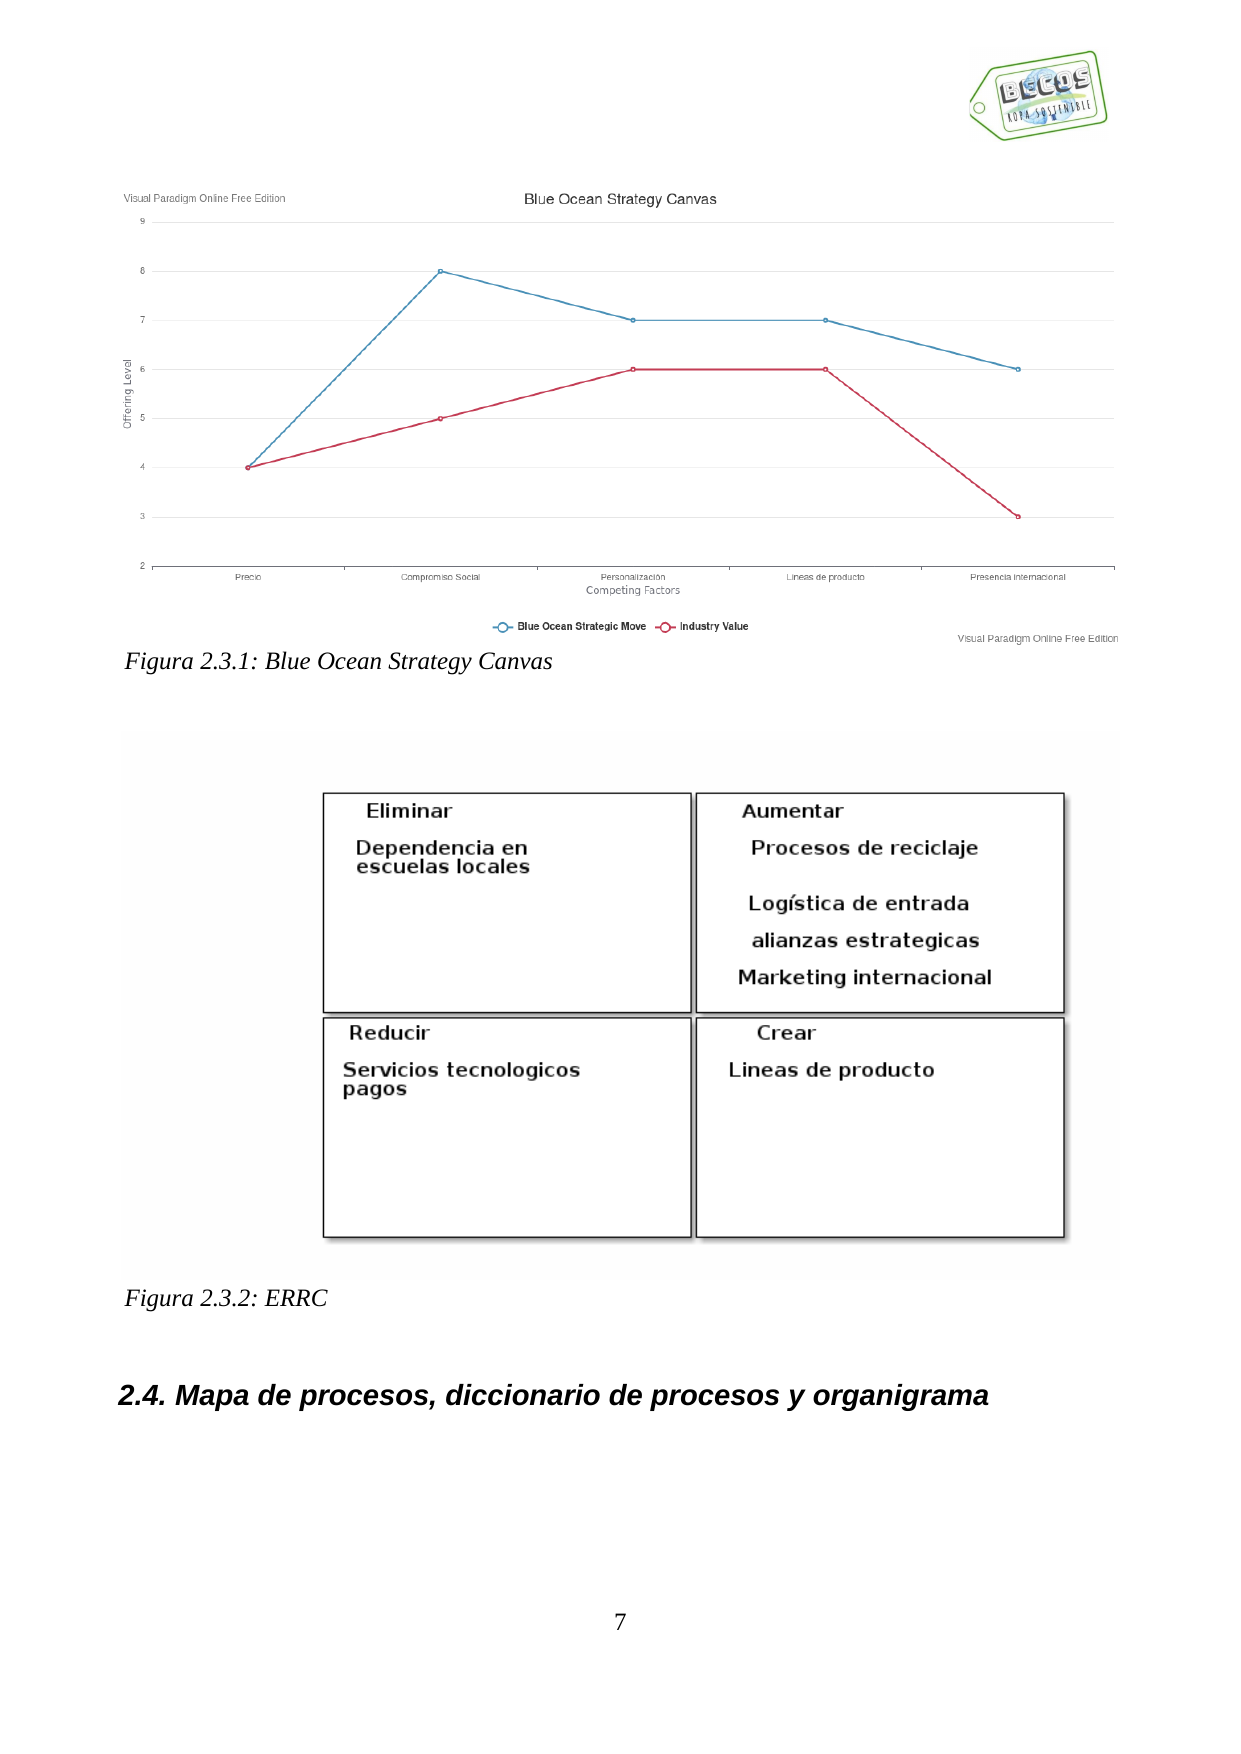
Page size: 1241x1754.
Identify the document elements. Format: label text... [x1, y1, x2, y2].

subtitle Mapa de procesos, diccionario de procesos y organigrama [118, 1378, 1122, 1411]
picture [968, 47, 1109, 142]
text Figura 2.3.1: Blue Ocean Strategy Canvas [118, 646, 1122, 675]
picture [118, 728, 1123, 1283]
text Figura 2.3.2: ERRC [118, 1283, 1122, 1312]
picture [118, 188, 1123, 646]
